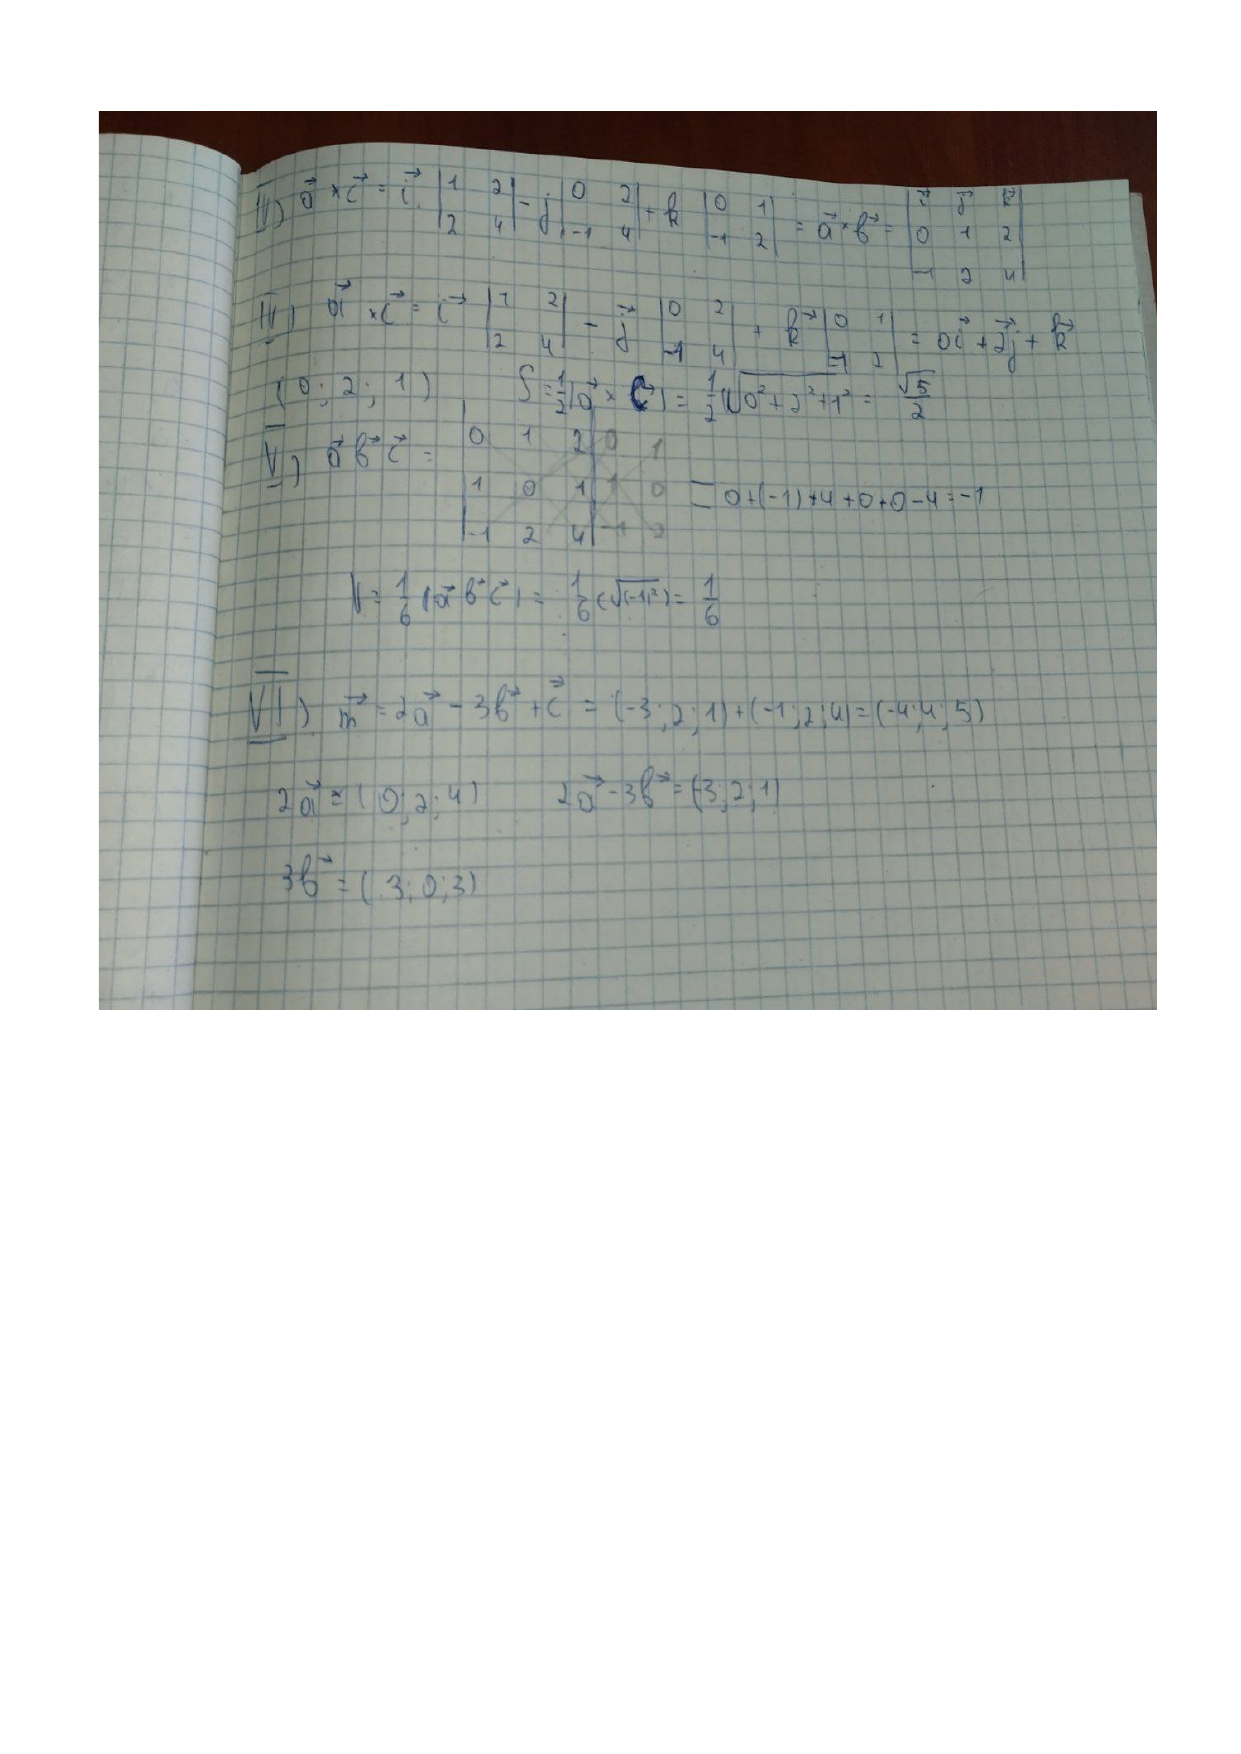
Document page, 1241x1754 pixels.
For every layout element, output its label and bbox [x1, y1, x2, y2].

picture [98, 111, 1157, 1010]
